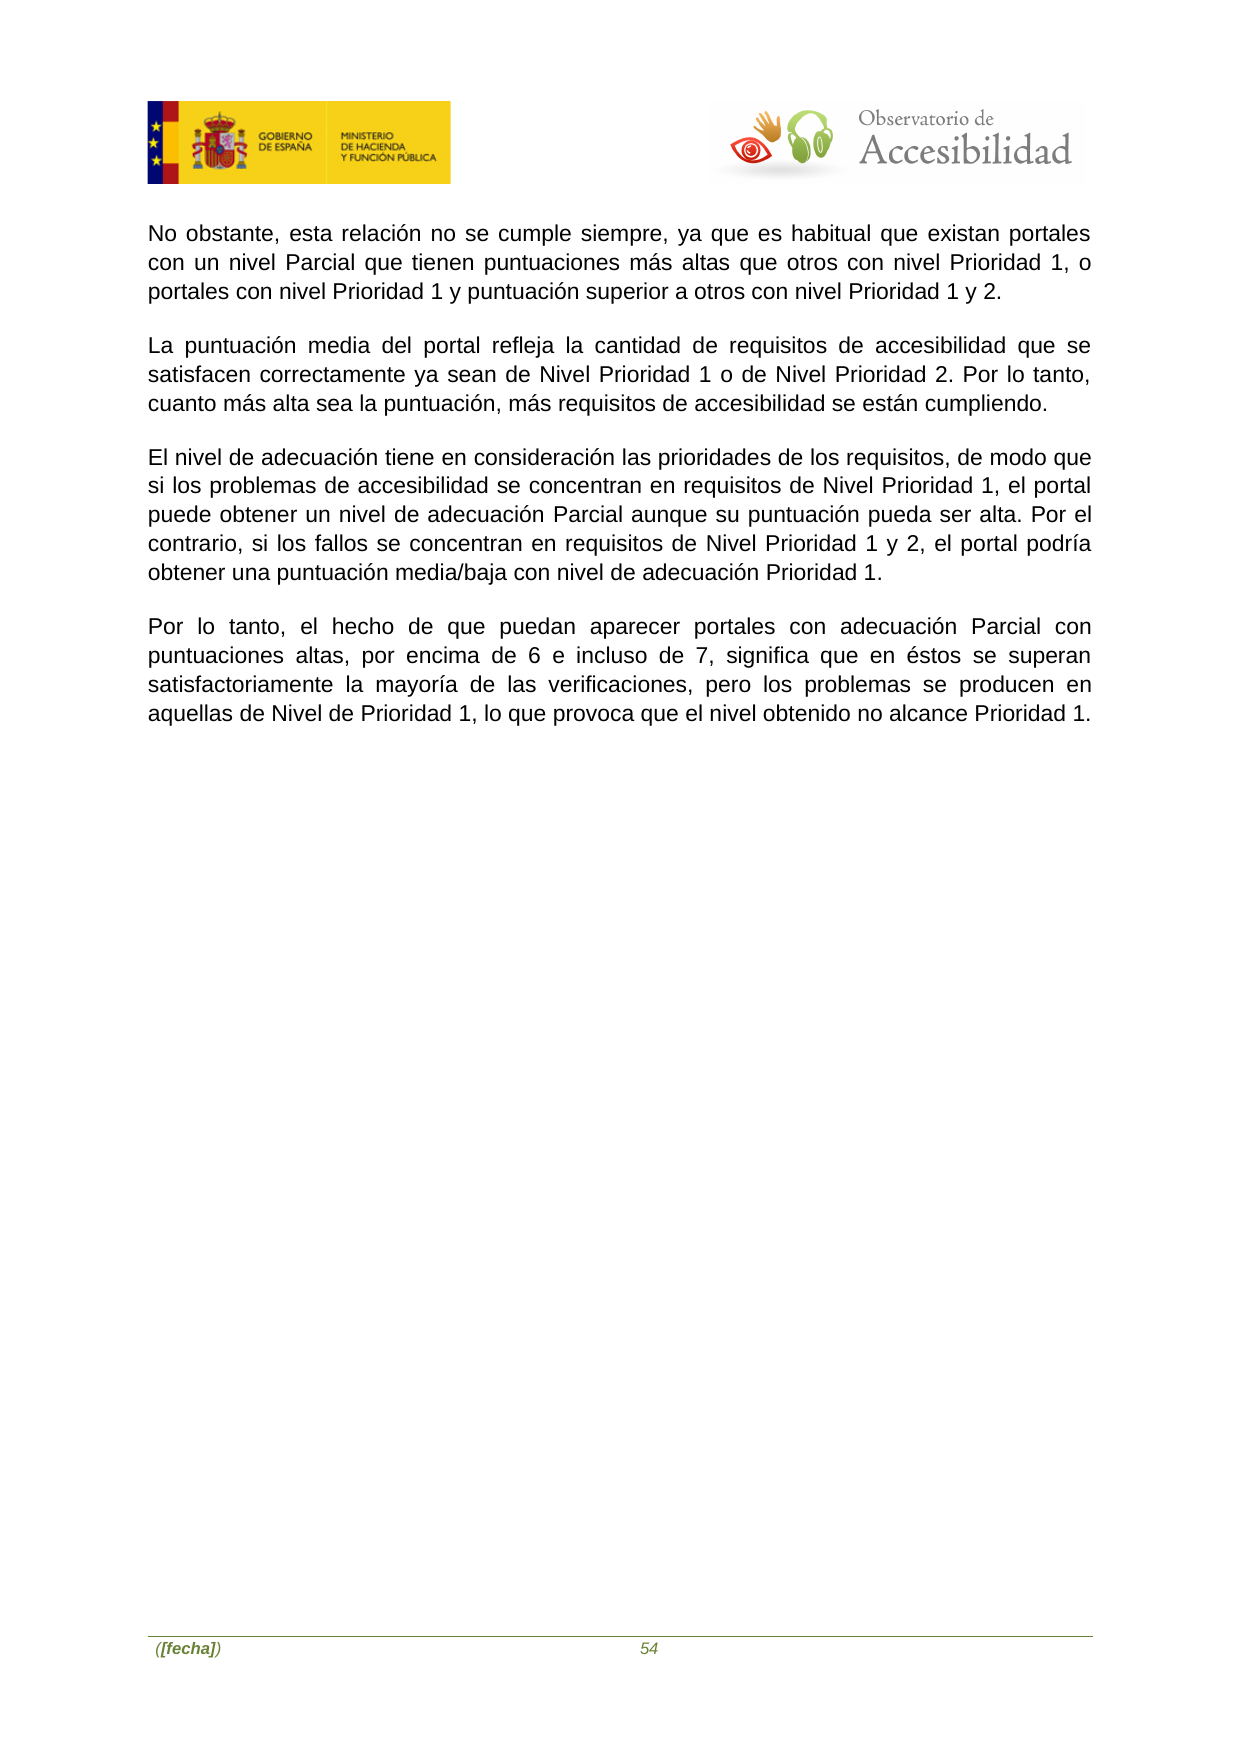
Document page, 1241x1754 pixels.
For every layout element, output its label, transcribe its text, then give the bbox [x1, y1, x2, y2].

text El nivel de adecuación tiene en consideración las prioridades de los requisitos, de modo que si los problemas de accesibilidad se concentran en requisitos de Nivel Prioridad 1, el portal puede obtener un nivel de adecuación Parcial aunque su puntuación pueda ser alta. Por el contrario, si los fallos se concentran en requisitos de Nivel Prioridad 1 y 2, el portal podría obtener una puntuación media/baja con nivel de adecuación Prioridad 1. [148, 443, 1092, 586]
text Por lo tanto, el hecho de que puedan aparecer portales con adecuación Parcial con puntuaciones altas, por encima de 6 e incluso de 7, significa que en éstos se superan satisfactoriamente la mayoría de las verificaciones, pero los problemas se producen en aquellas de Nivel de Prioridad 1, lo que provoca que el nivel obtenido no alcance Prioridad 1. [148, 613, 1092, 726]
text No obstante, esta relación no se cumple siempre, ya que es habitual que existan portales con un nivel Parcial que tienen puntuaciones más altas que otros con nivel Prioridad 1, o portales con nivel Prioridad 1 y puntuación superior a otros con nivel Prioridad 1 y 2. [148, 220, 1092, 304]
text La puntuación media del portal refleja la cantidad de requisitos de accesibilidad que se satisfacen correctamente ya sean de Nivel Prioridad 1 o de Nivel Prioridad 2. Por lo tanto, cuanto más alta sea la puntuación, más requisitos de accesibilidad se están cumpliendo. [148, 332, 1092, 416]
picture [710, 101, 1086, 184]
picture [147, 101, 451, 184]
